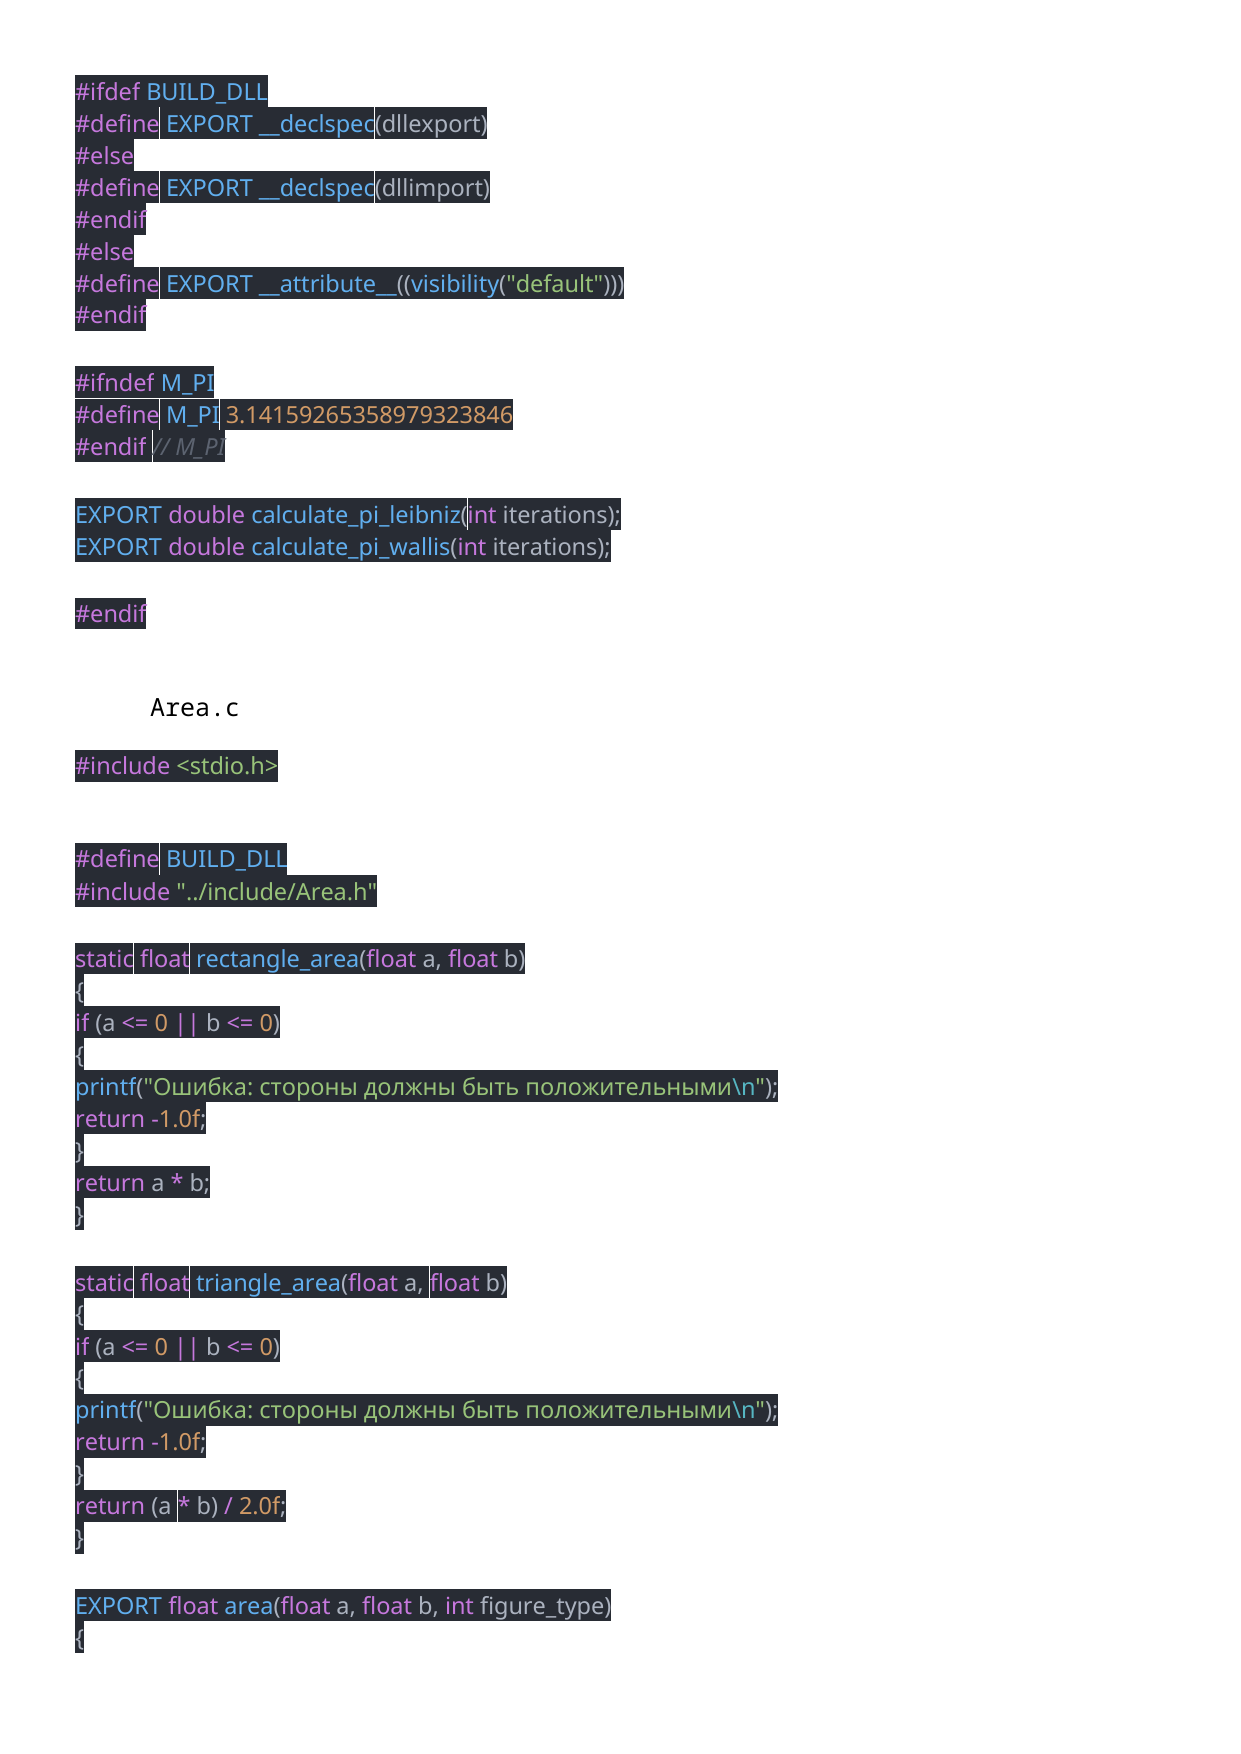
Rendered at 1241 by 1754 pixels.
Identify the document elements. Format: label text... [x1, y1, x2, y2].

text static float rectangle_area(float a, float b) [75, 942, 1165, 974]
text #endif [75, 598, 1165, 629]
text #ifdef BUILD_DLL [75, 75, 1165, 107]
text { [75, 974, 1165, 1006]
text #include <stdio.h> [75, 749, 1147, 782]
text #else [75, 235, 1165, 267]
text #endif [75, 299, 1165, 331]
text return (a * b) / 2.0f; [75, 1490, 1165, 1522]
text #define EXPORT __attribute__((visibility("default"))) [75, 267, 1165, 299]
text EXPORT double calculate_pi_wallis(int iterations); [75, 530, 1165, 562]
text } [75, 1458, 1165, 1490]
text #endif [75, 203, 1165, 235]
text { [75, 1038, 1165, 1070]
text #define EXPORT __declspec(dllimport) [75, 171, 1165, 203]
text { [75, 1298, 1165, 1330]
text #ifndef M_PI [75, 366, 1165, 398]
text if (a <= 0 || b <= 0) [75, 1006, 1165, 1038]
text static float triangle_area(float a, float b) [75, 1266, 1165, 1298]
text return a * b; [75, 1166, 1165, 1198]
text EXPORT float area(float a, float b, int figure_type) [75, 1589, 1165, 1621]
text Area.c [75, 689, 1147, 724]
text } [75, 1198, 1165, 1230]
text printf("Ошибка: стороны должны быть положительными\n"); [75, 1394, 1165, 1426]
text { [75, 1362, 1165, 1394]
text } [75, 1522, 1165, 1554]
text #else [75, 139, 1165, 171]
text return -1.0f; [75, 1426, 1165, 1458]
text { [75, 1621, 1165, 1653]
text printf("Ошибка: стороны должны быть положительными\n"); [75, 1070, 1165, 1102]
text EXPORT double calculate_pi_leibniz(int iterations); [75, 498, 1165, 530]
text #define M_PI 3.14159265358979323846 [75, 398, 1165, 430]
text #define BUILD_DLL [75, 843, 1165, 875]
text } [75, 1134, 1165, 1166]
text if (a <= 0 || b <= 0) [75, 1330, 1165, 1362]
text #endif // M_PI [75, 430, 1165, 462]
text #include "../include/Area.h" [75, 875, 1165, 907]
text #define EXPORT __declspec(dllexport) [75, 107, 1165, 139]
text return -1.0f; [75, 1102, 1165, 1134]
